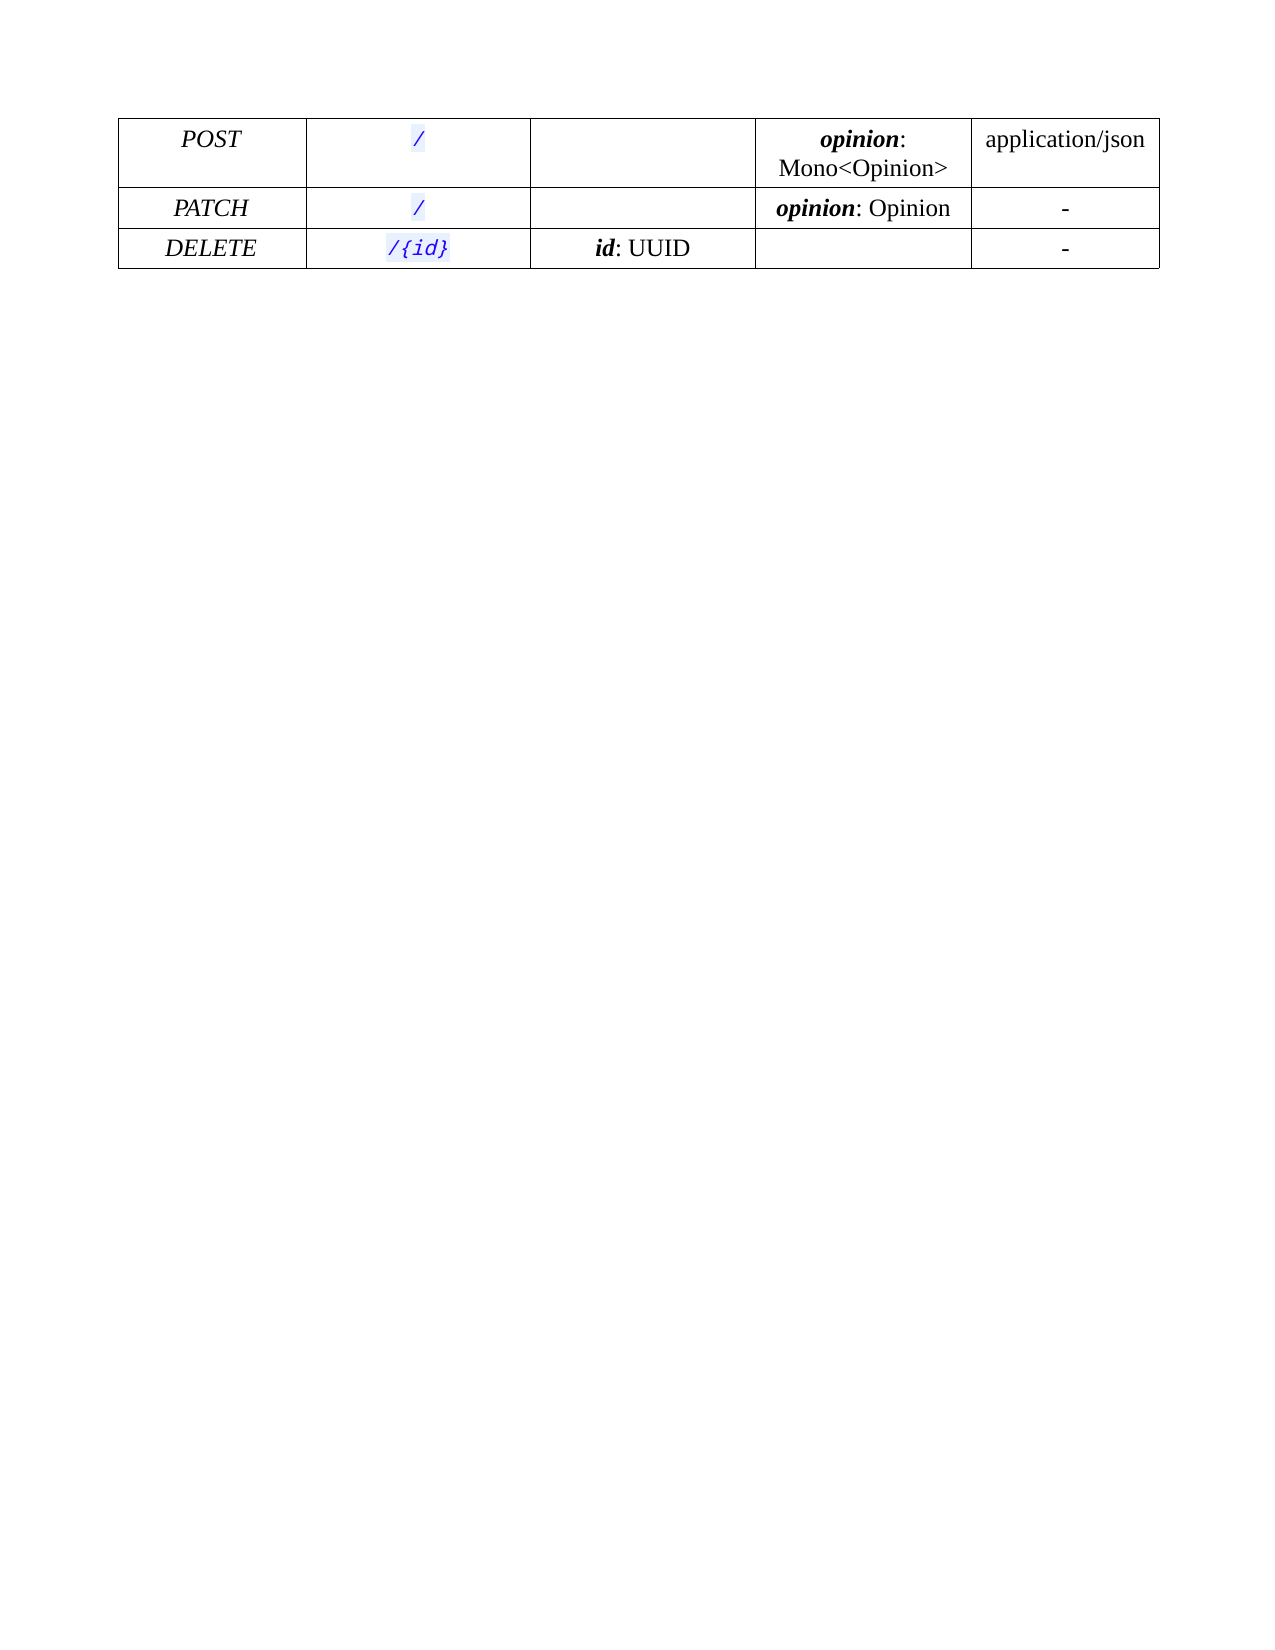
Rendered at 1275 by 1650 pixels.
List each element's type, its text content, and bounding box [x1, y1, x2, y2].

table_cell PATCH [119, 188, 306, 227]
table_cell [531, 119, 755, 187]
table_cell - [972, 188, 1159, 227]
table_cell [531, 188, 755, 227]
table_cell application/json [972, 119, 1159, 187]
table_cell / [307, 188, 530, 227]
table_cell opinion: Mono<Opinion> [756, 119, 971, 187]
table_cell id: UUID [531, 229, 755, 268]
table_cell [756, 229, 971, 268]
table_cell opinion: Opinion [756, 188, 971, 227]
table_cell DELETE [119, 229, 306, 268]
table_cell POST [119, 119, 306, 187]
table_cell / [307, 119, 530, 187]
table_cell /{id} [307, 229, 530, 268]
table_cell - [972, 229, 1159, 268]
